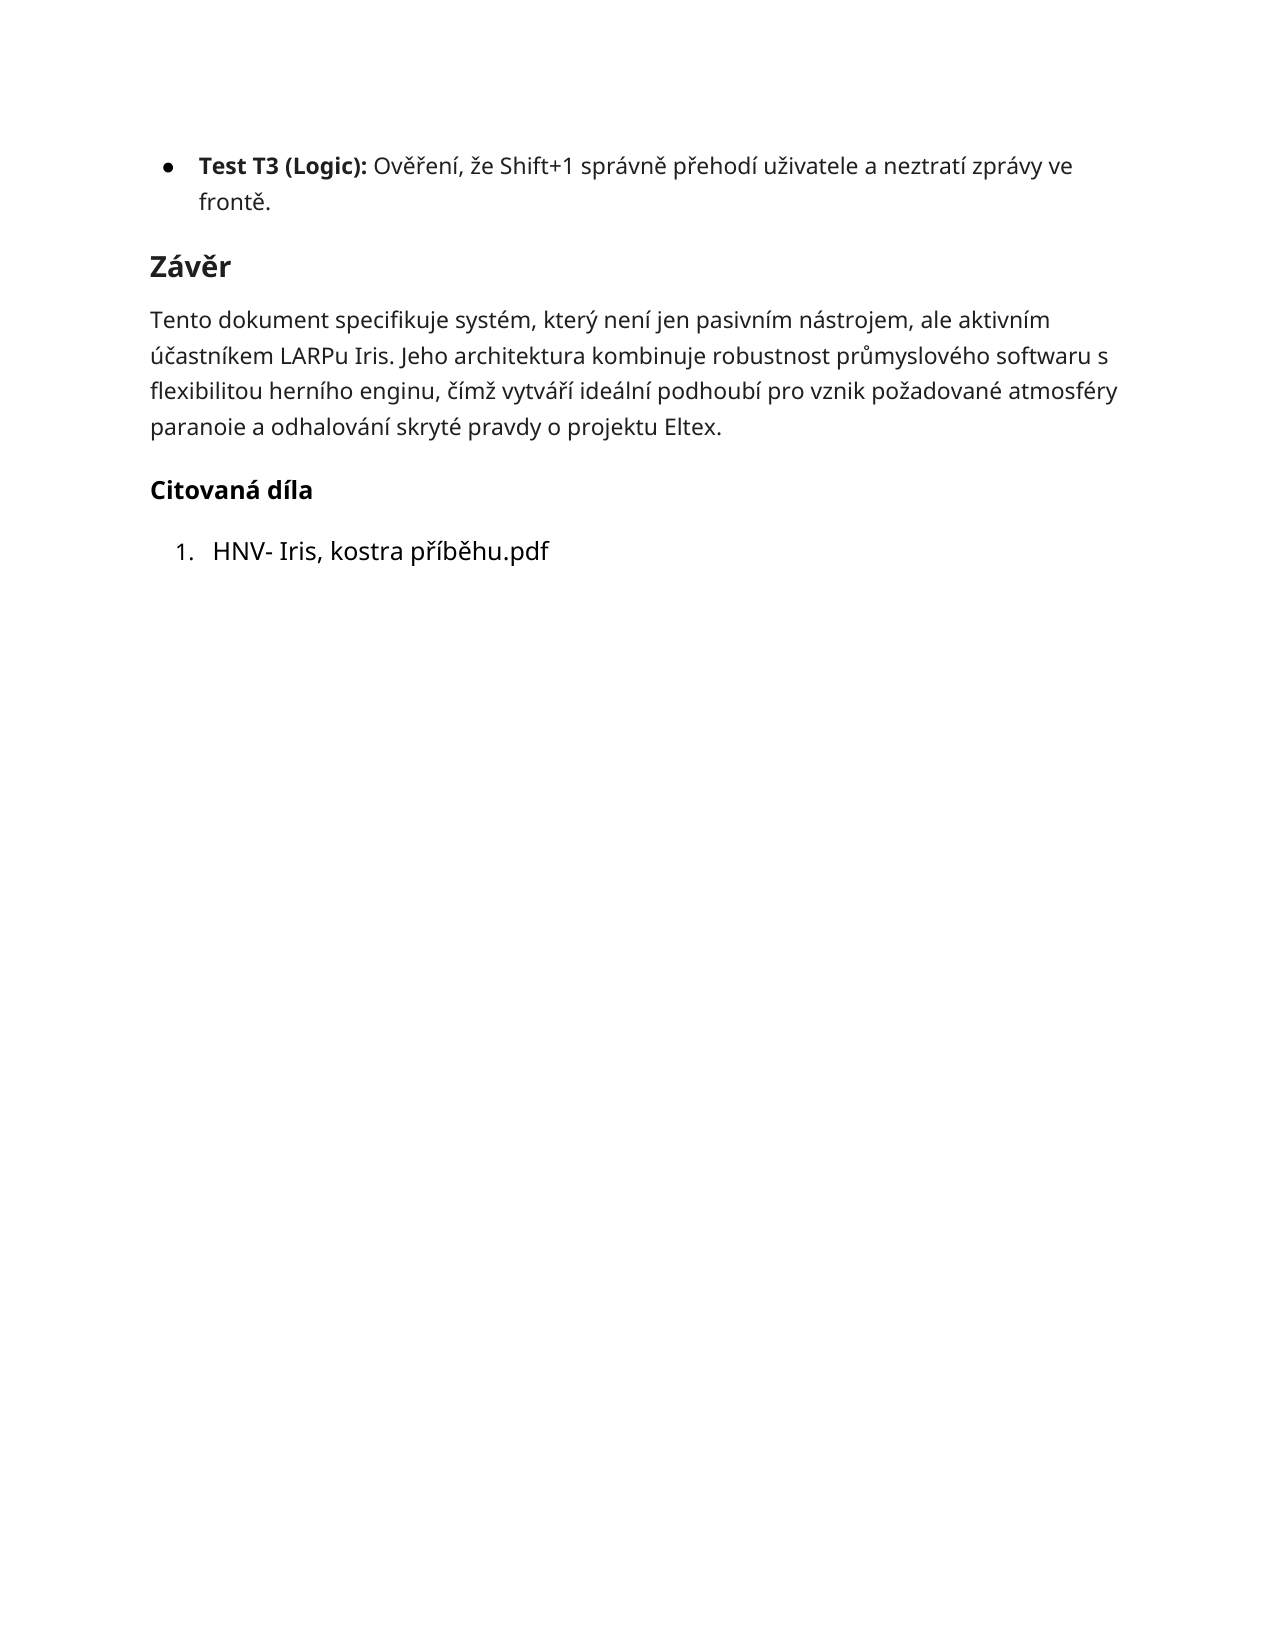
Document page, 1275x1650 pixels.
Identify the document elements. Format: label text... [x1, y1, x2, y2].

text Tento dokument specifikuje systém, který není jen pasivním nástrojem, ale aktivním účastníkem LARPu Iris. Jeho architektura kombinuje robustnost průmyslového softwaru s flexibilitou herního enginu, čímž vytváří ideální podhoubí pro vznik požadované atmosféry paranoie a odhalování skryté pravdy o projektu Eltex. [150, 304, 1125, 442]
subtitle Závěr [150, 246, 1125, 286]
list Test T3 (Logic): Ověření, že Shift+1 správně přehodí uživatele a neztratí zprávy ve frontě. [161, 150, 1125, 217]
list HNV- Iris, kostra příběhu.pdf [175, 534, 1125, 568]
subtitle Citovaná díla [150, 473, 1125, 507]
